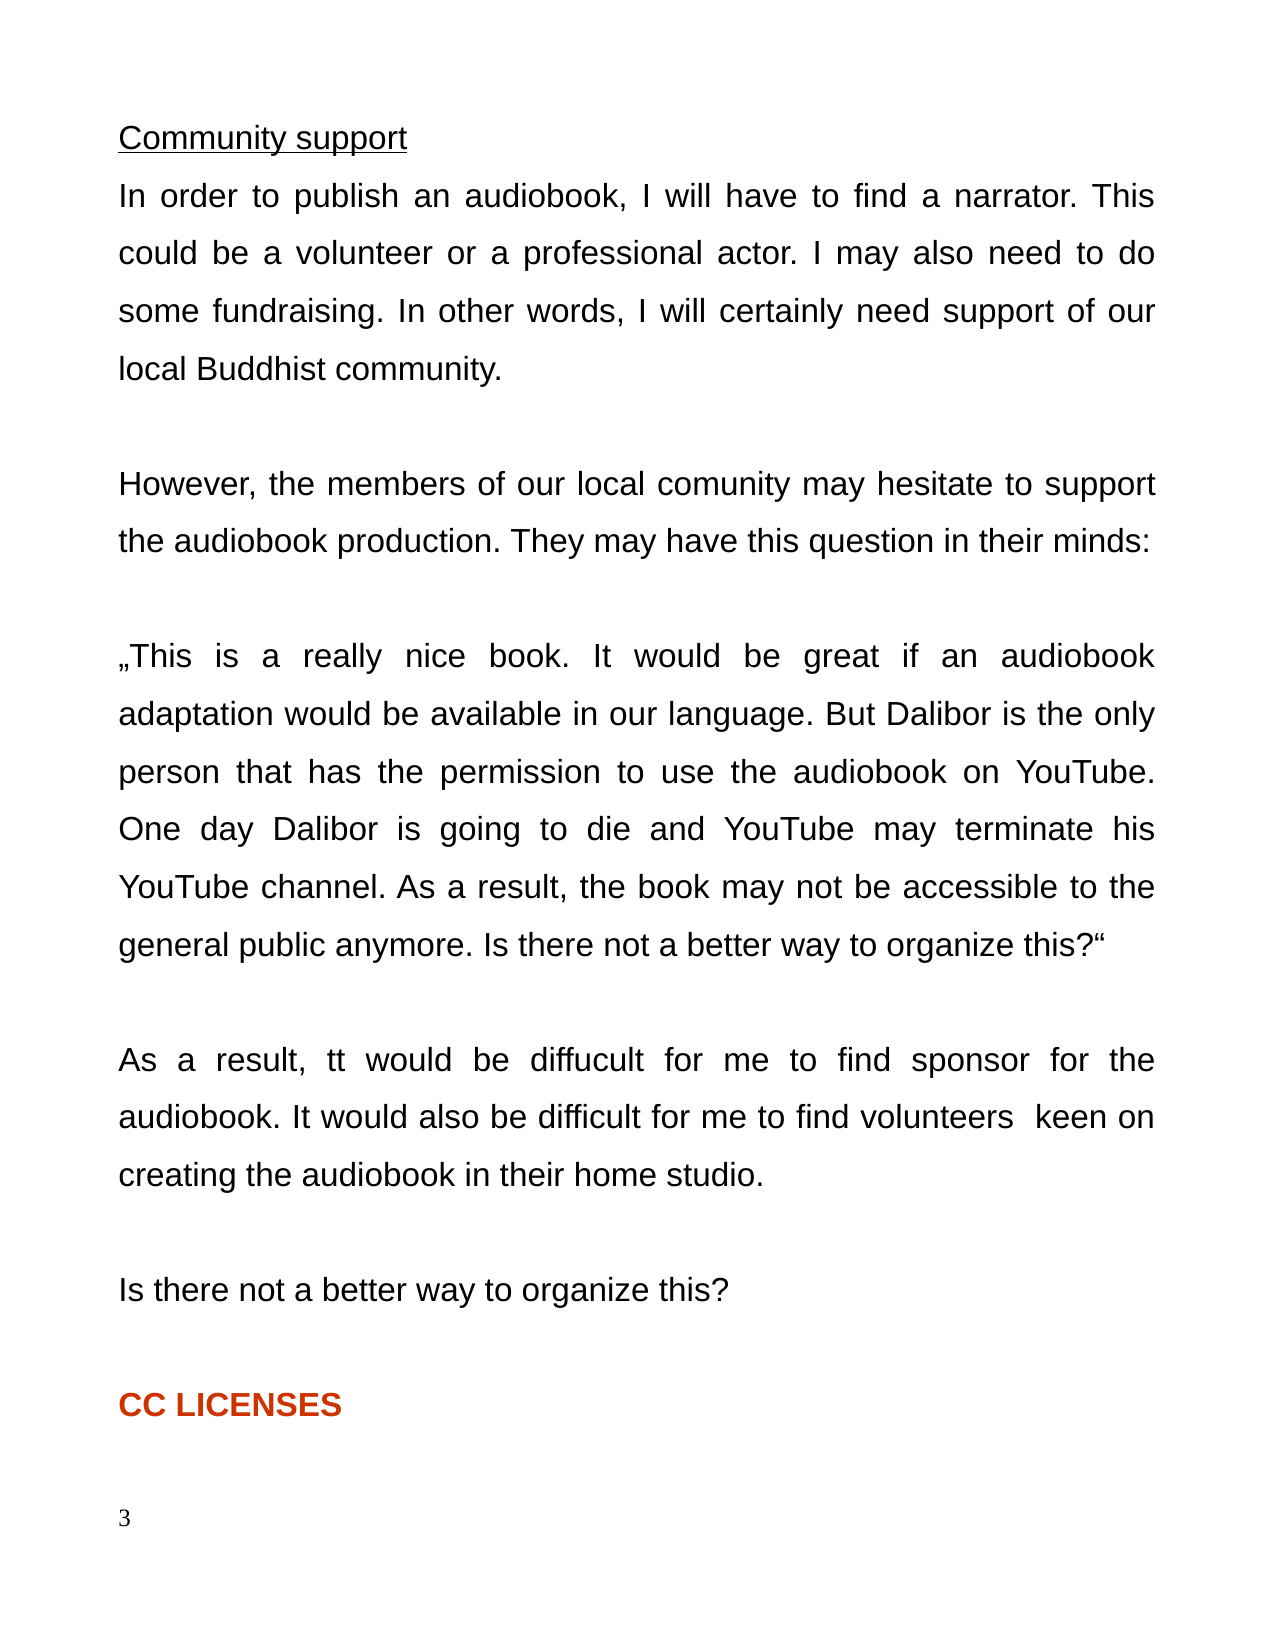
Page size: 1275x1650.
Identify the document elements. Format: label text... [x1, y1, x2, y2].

text However, the members of our local comunity may hesitate to support the audiobook production. They may have this question in their minds: [118, 464, 1157, 560]
text In order to publish an audiobook, I will have to find a narrator. This could be a volunteer or a professional actor. I may also need to do some fundraising. In other words, I will certainly need support of our local Buddhist community. [118, 176, 1157, 387]
text „This is a really nice book. It would be great if an audiobook adaptation would be available in our language. But Dalibor is the only person that has the permission to use the audiobook on YouTube. One day Dalibor is going to die and YouTube may terminate his YouTube channel. As a result, the book may not be accessible to the general public anymore. Is there not a better way to organize this?“ [118, 637, 1157, 963]
text CC LICENSES [118, 1385, 1157, 1424]
text Is there not a better way to organize this? [118, 1270, 1157, 1309]
text As a result, tt would be diffucult for me to find sponsor for the audiobook. It would also be difficult for me to find volunteers keen on creating the audiobook in their home studio. [118, 1040, 1157, 1193]
text Community support [118, 118, 1157, 157]
